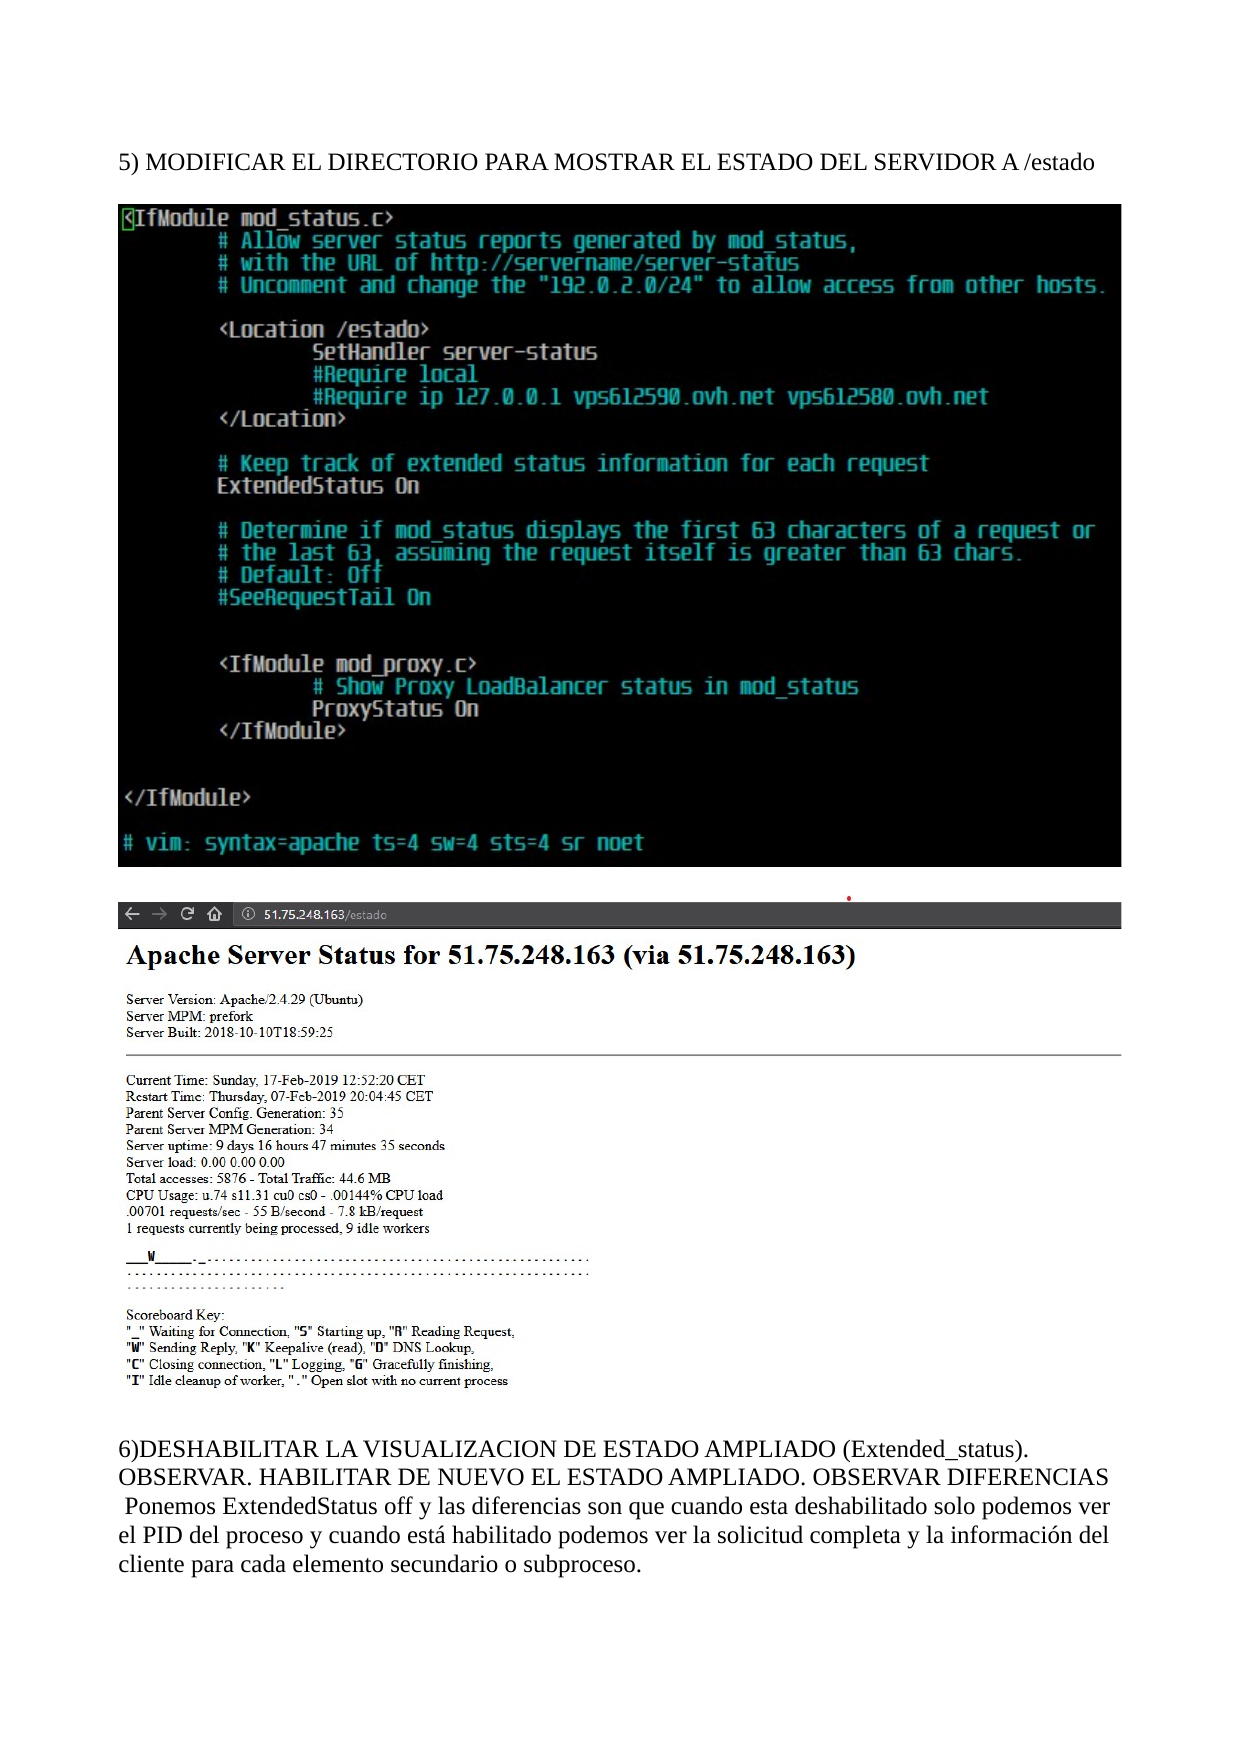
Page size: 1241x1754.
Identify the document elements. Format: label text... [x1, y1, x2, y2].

text 5) MODIFICAR EL DIRECTORIO PARA MOSTRAR EL ESTADO DEL SERVIDOR A /estado [118, 147, 1122, 176]
text Ponemos ExtendedStatus off y las diferencias son que cuando esta deshabilitado solo podemos ver el PID del proceso y cuando está habilitado podemos ver la solicitud completa y la información del cliente para cada elemento secundario o subproceso. [118, 1491, 1122, 1577]
text 6)DESHABILITAR LA VISUALIZACION DE ESTADO AMPLIADO (Extended_status). OBSERVAR. HABILITAR DE NUEVO EL ESTADO AMPLIADO. OBSERVAR DIFERENCIAS [118, 1434, 1122, 1491]
